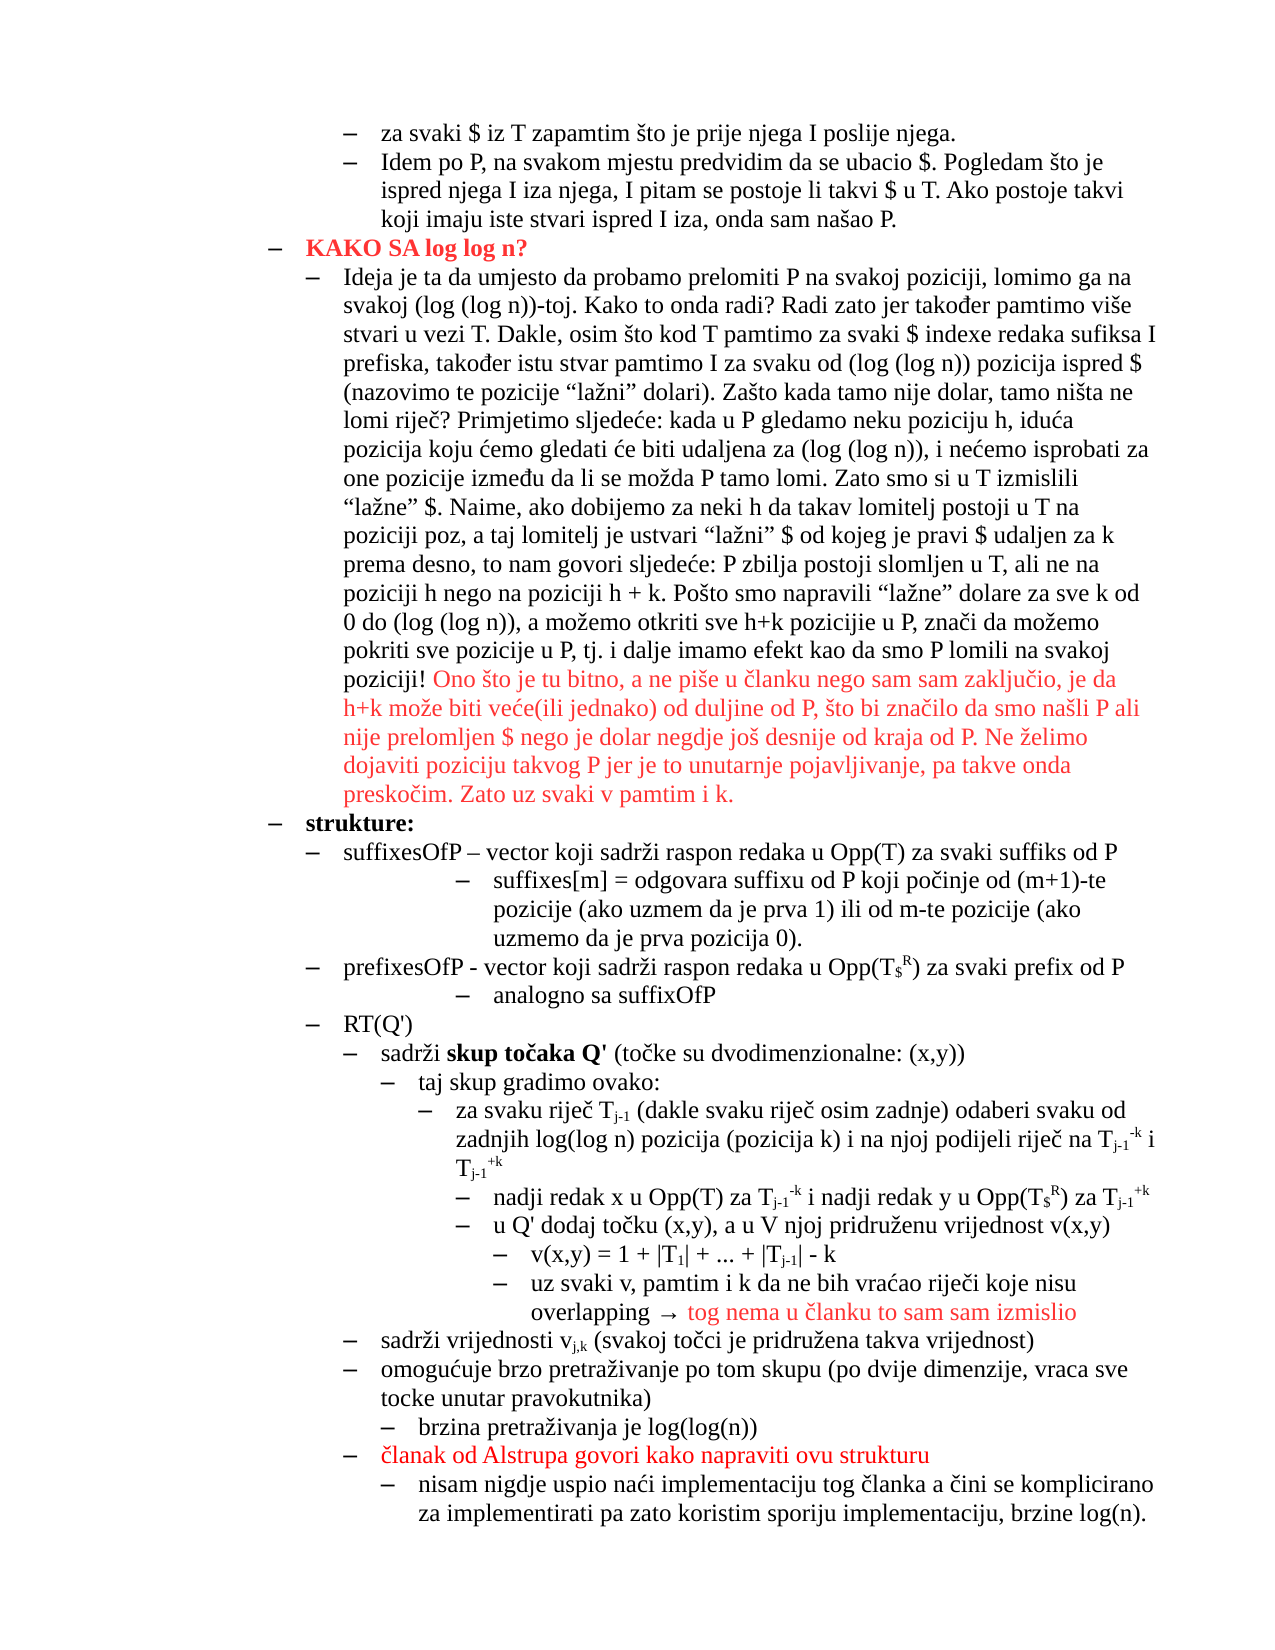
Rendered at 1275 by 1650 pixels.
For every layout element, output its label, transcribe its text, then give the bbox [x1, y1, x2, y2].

list za svaku riječ Tj-1 (dakle svaku riječ osim zadnje) odaberi svaku od zadnjih log(log n) pozicija (pozicija k) i na njoj podijeli riječ na Tj-1-k i Tj-1+k [418, 1096, 1157, 1182]
list nadji redak x u Opp(T) za Tj-1-k i nadji redak y u Opp(T$R) za Tj-1+k [456, 1182, 1157, 1211]
list za svaki $ iz T zapamtim što je prije njega I poslije njega. [343, 118, 1157, 147]
list Ideja je ta da umjesto da probamo prelomiti P na svakoj poziciji, lomimo ga na svakoj (log (log n))-toj. Kako to onda radi? Radi zato jer također pamtimo više stvari u vezi T. Dakle, osim što kod T pamtimo za svaki $ indexe redaka sufiksa I prefiska, također istu stvar pamtimo I za svaku od (log (log n)) pozicija ispred $ (nazovimo te pozicije “lažni” dolari). Zašto kada tamo nije dolar, tamo ništa ne lomi riječ? Primjetimo sljedeće: kada u P gledamo neku poziciju h, iduća pozicija koju ćemo gledati će biti udaljena za (log (log n)), i nećemo isprobati za one pozicije između da li se možda P tamo lomi. Zato smo si u T izmislili “lažne” $. Naime, ako dobijemo za neki h da takav lomitelj postoji u T na poziciji poz, a taj lomitelj je ustvari “lažni” $ od kojeg je pravi $ udaljen za k prema desno, to nam govori sljedeće: P zbilja postoji slomljen u T, ali ne na poziciji h nego na poziciji h + k. Pošto smo napravili “lažne” dolare za sve k od 0 do (log (log n)), a možemo otkriti sve h+k pozicijie u P, znači da možemo pokriti sve pozicije u P, tj. i dalje imamo efekt kao da smo P lomili na svakoj poziciji! Ono što je tu bitno, a ne piše u članku nego sam sam zaključio, je da h+k može biti veće(ili jednako) od duljine od P, što bi značilo da smo našli P ali nije prelomljen $ nego je dolar negdje još desnije od kraja od P. Ne želimo dojaviti poziciju takvog P jer je to unutarnje pojavljivanje, pa takve onda preskočim. Zato uz svaki v pamtim i k. [306, 262, 1157, 808]
list suffixes[m] = odgovara suffixu od P koji počinje od (m+1)-te pozicije (ako uzmem da je prva 1) ili od m-te pozicije (ako uzmemo da je prva pozicija 0). [456, 866, 1157, 952]
list v(x,y) = 1 + |T1| + ... + |Tj-1| - k [493, 1239, 1157, 1268]
list omogućuje brzo pretraživanje po tom skupu (po dvije dimenzije, vraca sve tocke unutar pravokutnika) [343, 1354, 1157, 1412]
list sadrži skup točaka Q' (točke su dvodimenzionalne: (x,y)) [343, 1038, 1157, 1067]
list analogno sa suffixOfP [456, 981, 1157, 1009]
list članak od Alstrupa govori kako napraviti ovu strukturu [343, 1441, 1157, 1469]
list KAKO SA log log n? [268, 233, 1157, 262]
list taj skup gradimo ovako: [381, 1067, 1157, 1096]
list sadrži vrijednosti vj,k (svakoj točci je pridružena takva vrijednost) [343, 1326, 1157, 1354]
list suffixesOfP – vector koji sadrži raspon redaka u Opp(T) za svaki suffiks od P [306, 837, 1157, 866]
list strukture: [268, 808, 1157, 837]
list Idem po P, na svakom mjestu predvidim da se ubacio $. Pogledam što je ispred njega I iza njega, I pitam se postoje li takvi $ u T. Ako postoje takvi koji imaju iste stvari ispred I iza, onda sam našao P. [343, 147, 1157, 233]
list nisam nigdje uspio naći implementaciju tog članka a čini se komplicirano za implementirati pa zato koristim sporiju implementaciju, brzine log(n). [381, 1469, 1157, 1527]
list brzina pretraživanja je log(log(n)) [381, 1412, 1157, 1441]
list prefixesOfP - vector koji sadrži raspon redaka u Opp(T$R) za svaki prefix od P [306, 952, 1157, 981]
list uz svaki v, pamtim i k da ne bih vraćao riječi koje nisu overlapping → tog nema u članku to sam sam izmislio [493, 1268, 1157, 1326]
list u Q' dodaj točku (x,y), a u V njoj pridruženu vrijednost v(x,y) [456, 1211, 1157, 1239]
list RT(Q') [306, 1009, 1157, 1038]
